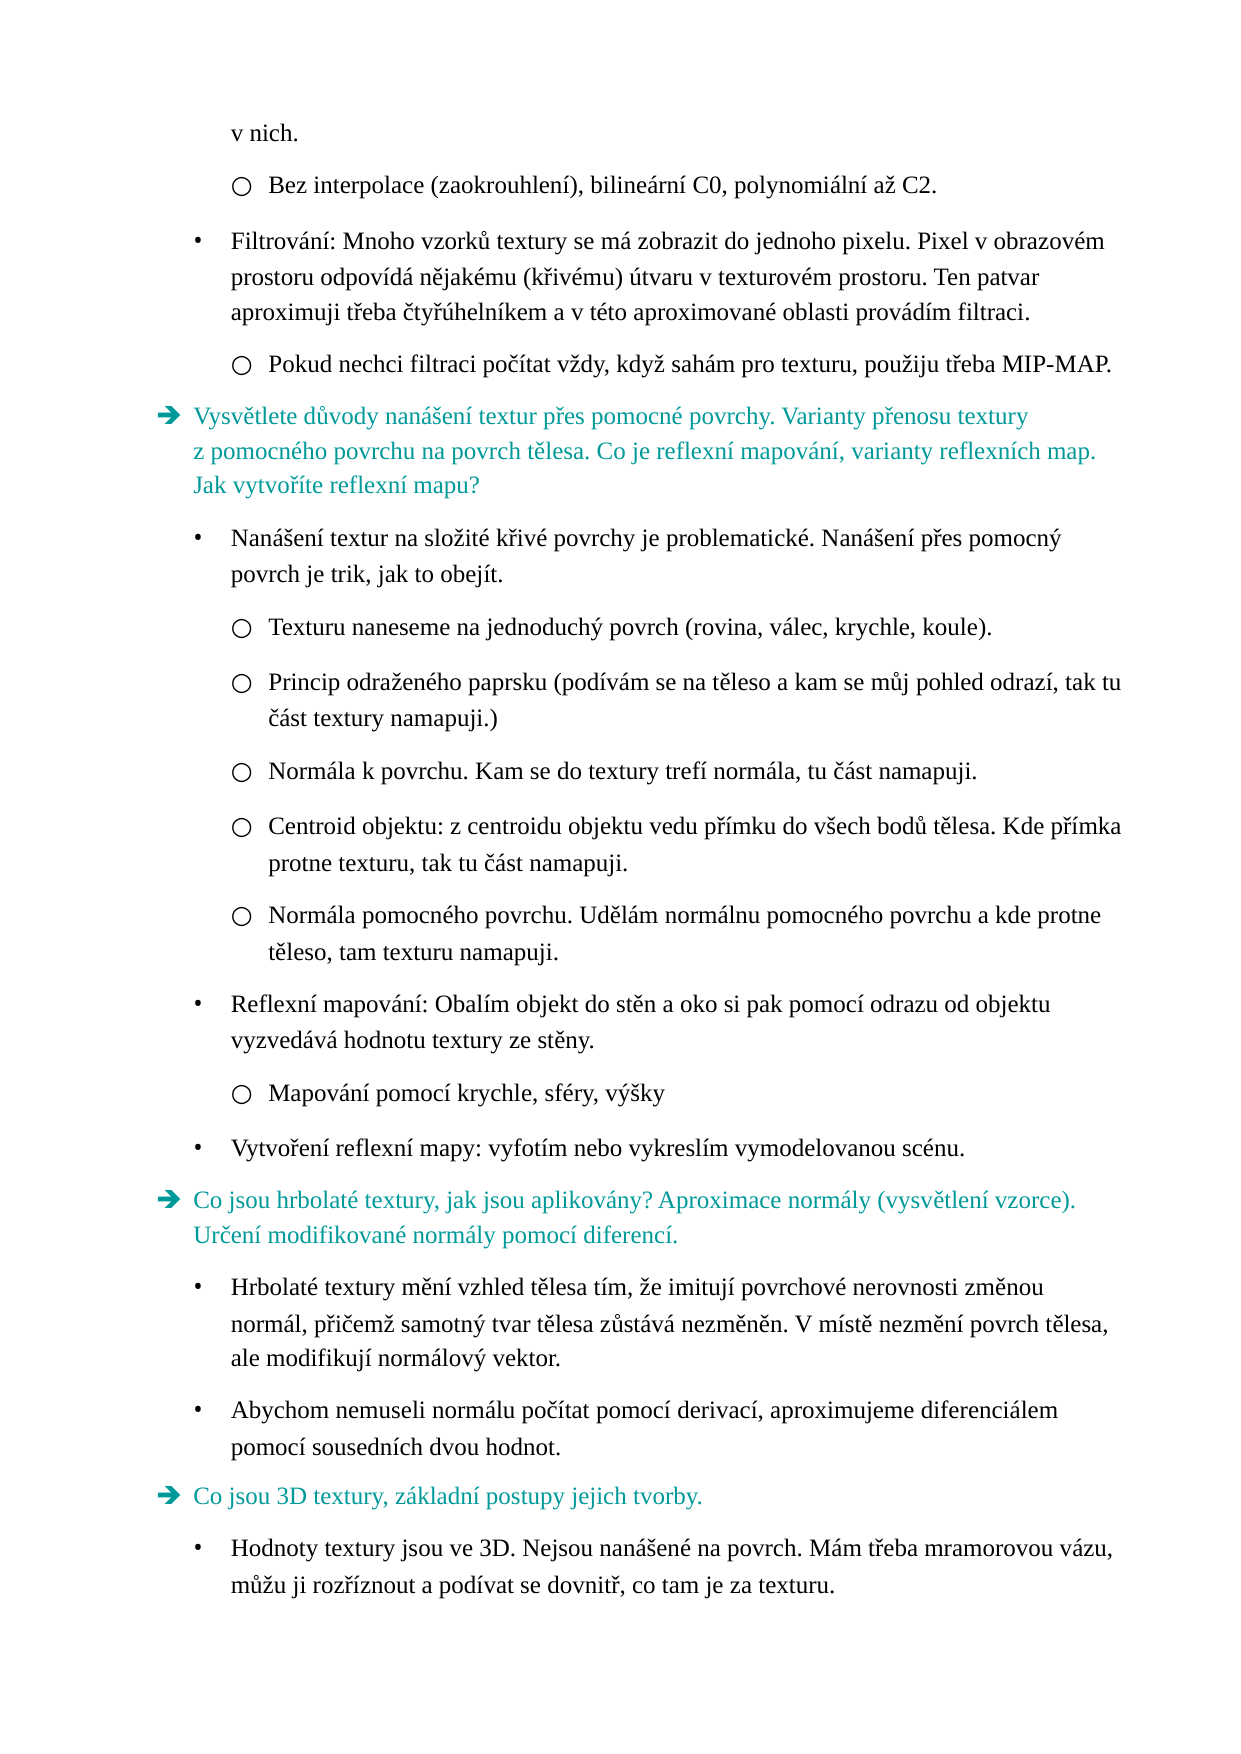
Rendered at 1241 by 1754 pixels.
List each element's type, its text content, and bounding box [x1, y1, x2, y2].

list Abychom nemuseli normálu počítat pomocí derivací, aproximujeme diferenciálem pomocí sousedních dvou hodnot. [193, 1392, 1122, 1461]
list v nich. [193, 118, 1122, 147]
list Vytvoření reflexní mapy: vyfotím nebo vykreslím vymodelovanou scénu. [193, 1130, 1122, 1164]
list Normála pomocného povrchu. Udělám normálnu pomocného povrchu a kde protne těleso, tam texturu namapuji. [231, 897, 1122, 965]
list Filtrování: Mnoho vzorků textury se má zobrazit do jednoho pixelu. Pixel v obrazovém prostoru odpovídá nějakému (křivému) útvaru v texturovém prostoru. Ten patvar aproximuji třeba čtyřúhelníkem a v této aproximované oblasti provádím filtraci. [193, 223, 1122, 326]
list Pokud nechci filtraci počítat vždy, když sahám pro texturu, použiju třeba MIP-MAP. [231, 346, 1122, 380]
list Centroid objektu: z centroidu objektu vedu přímku do všech bodů tělesa. Kde přímka protne texturu, tak tu část namapuji. [231, 808, 1122, 876]
list Mapování pomocí krychle, sféry, výšky [231, 1074, 1122, 1108]
list Hrbolaté textury mění vzhled tělesa tím, že imitují povrchové nerovnosti změnou normál, přičemž samotný tvar tělesa zůstává nezměněn. V místě nezmění povrch tělesa, ale modifikují normálový vektor. [193, 1269, 1122, 1372]
list Vysvětlete důvody nanášení textur přes pomocné povrchy. Varianty přenosu textury z pomocného povrchu na povrch tělesa. Co je reflexní mapování, varianty reflexních map. Jak vytvoříte reflexní mapu? [156, 401, 1122, 499]
list Princip odraženého paprsku (podívám se na těleso a kam se můj pohled odrazí, tak tu část textury namapuji.) [231, 664, 1122, 732]
list Co jsou hrbolaté textury, jak jsou aplikovány? Aproximace normály (vysvětlení vzorce). Určení modifikované normály pomocí diferencí. [156, 1185, 1122, 1248]
list Reflexní mapování: Obalím objekt do stěn a oko si pak pomocí odrazu od objektu vyzvedává hodnotu textury ze stěny. [193, 986, 1122, 1054]
list Nanášení textur na složité křivé povrchy je problematické. Nanášení přes pomocný povrch je trik, jak to obejít. [193, 519, 1122, 588]
list Normála k povrchu. Kam se do textury trefí normála, tu část namapuji. [231, 752, 1122, 787]
list Bez interpolace (zaokrouhlení), bilineární C0, polynomiální až C2. [231, 167, 1122, 201]
list Hodnoty textury jsou ve 3D. Nejsou nanášené na povrch. Mám třeba mramorovou vázu, můžu ji rozříznout a podívat se dovnitř, co tam je za texturu. [193, 1530, 1122, 1599]
list Co jsou 3D textury, základní postupy jejich tvorby. [156, 1481, 1122, 1510]
list Texturu naneseme na jednoduchý povrch (rovina, válec, krychle, koule). [231, 608, 1122, 642]
